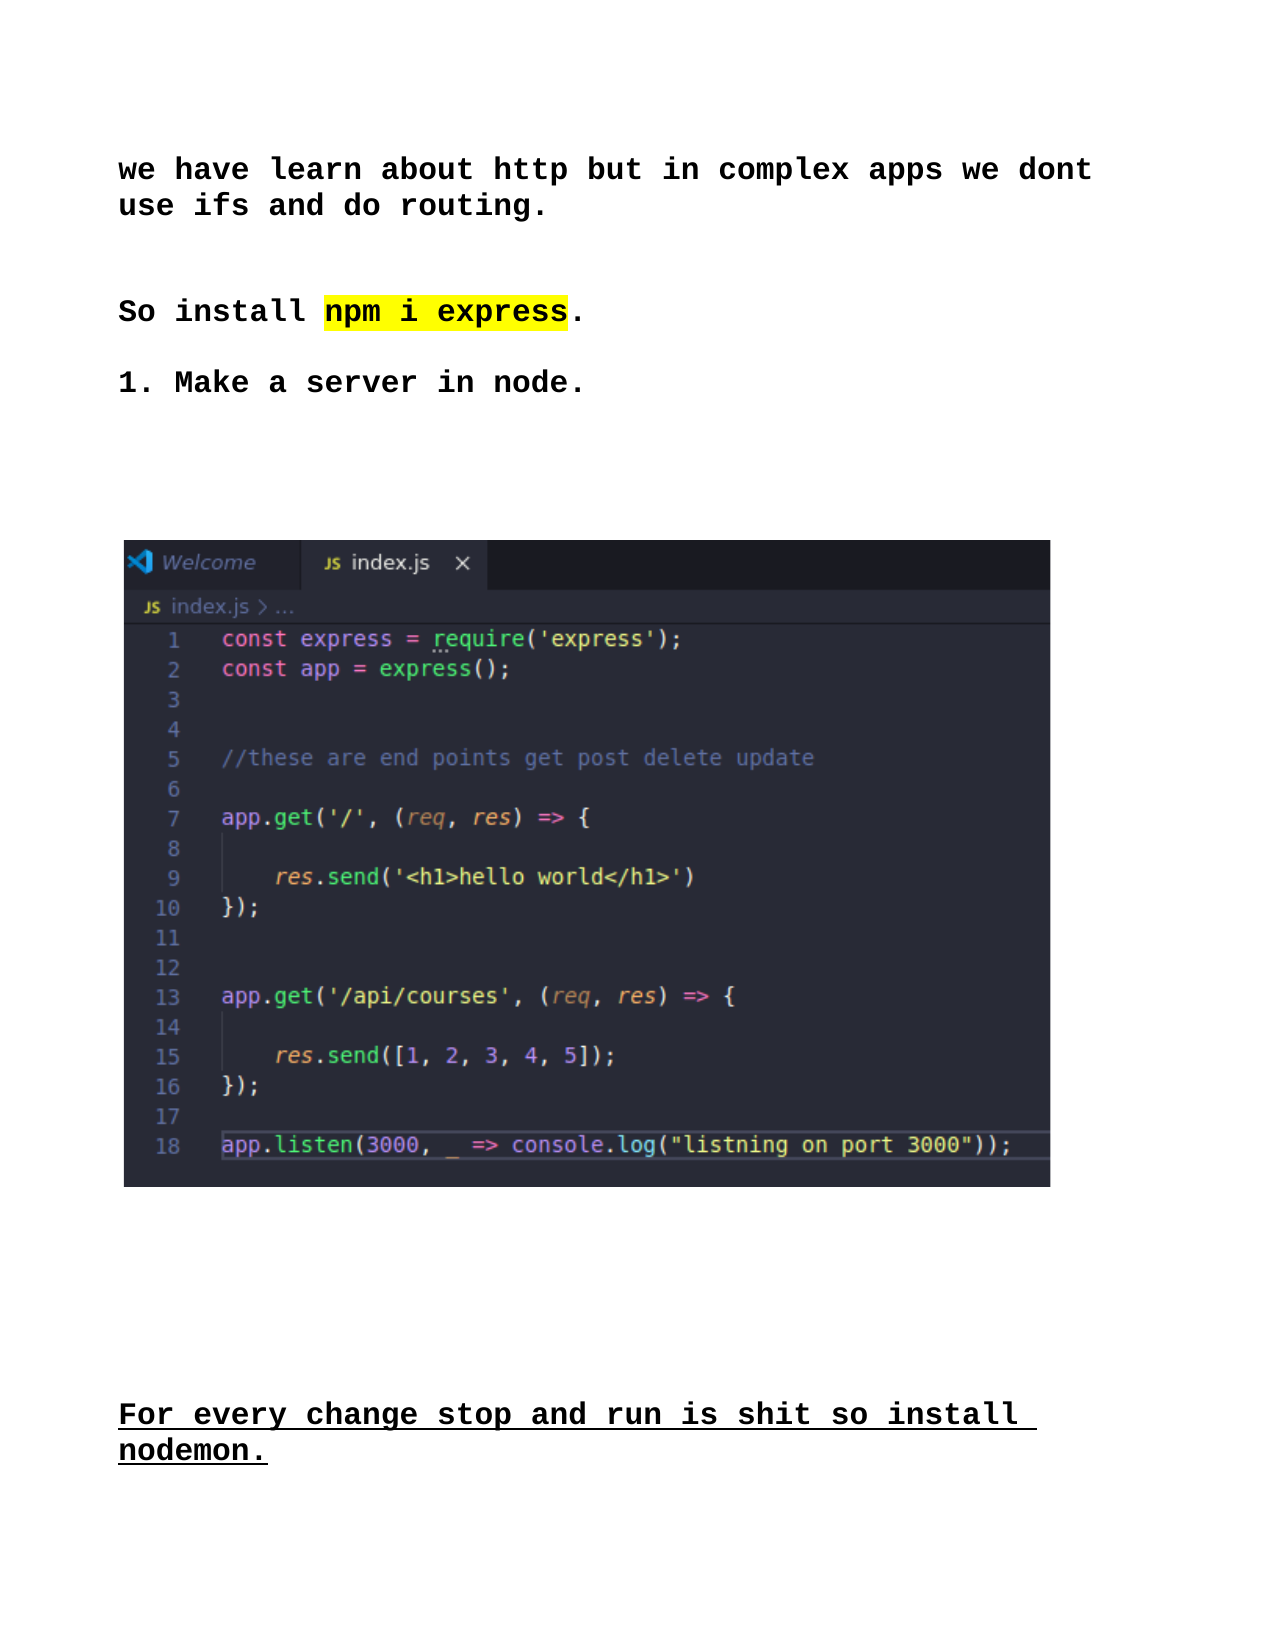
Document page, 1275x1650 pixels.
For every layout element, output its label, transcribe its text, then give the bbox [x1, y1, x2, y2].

picture [123, 540, 1051, 1187]
text 1. Make a server in node. [118, 366, 1157, 401]
text So install npm i express. [118, 295, 1157, 331]
text For every change stop and run is shit so install nodemon. [118, 1399, 1157, 1469]
text we have learn about http but in complex apps we dont use ifs and do routing. [118, 153, 1157, 224]
